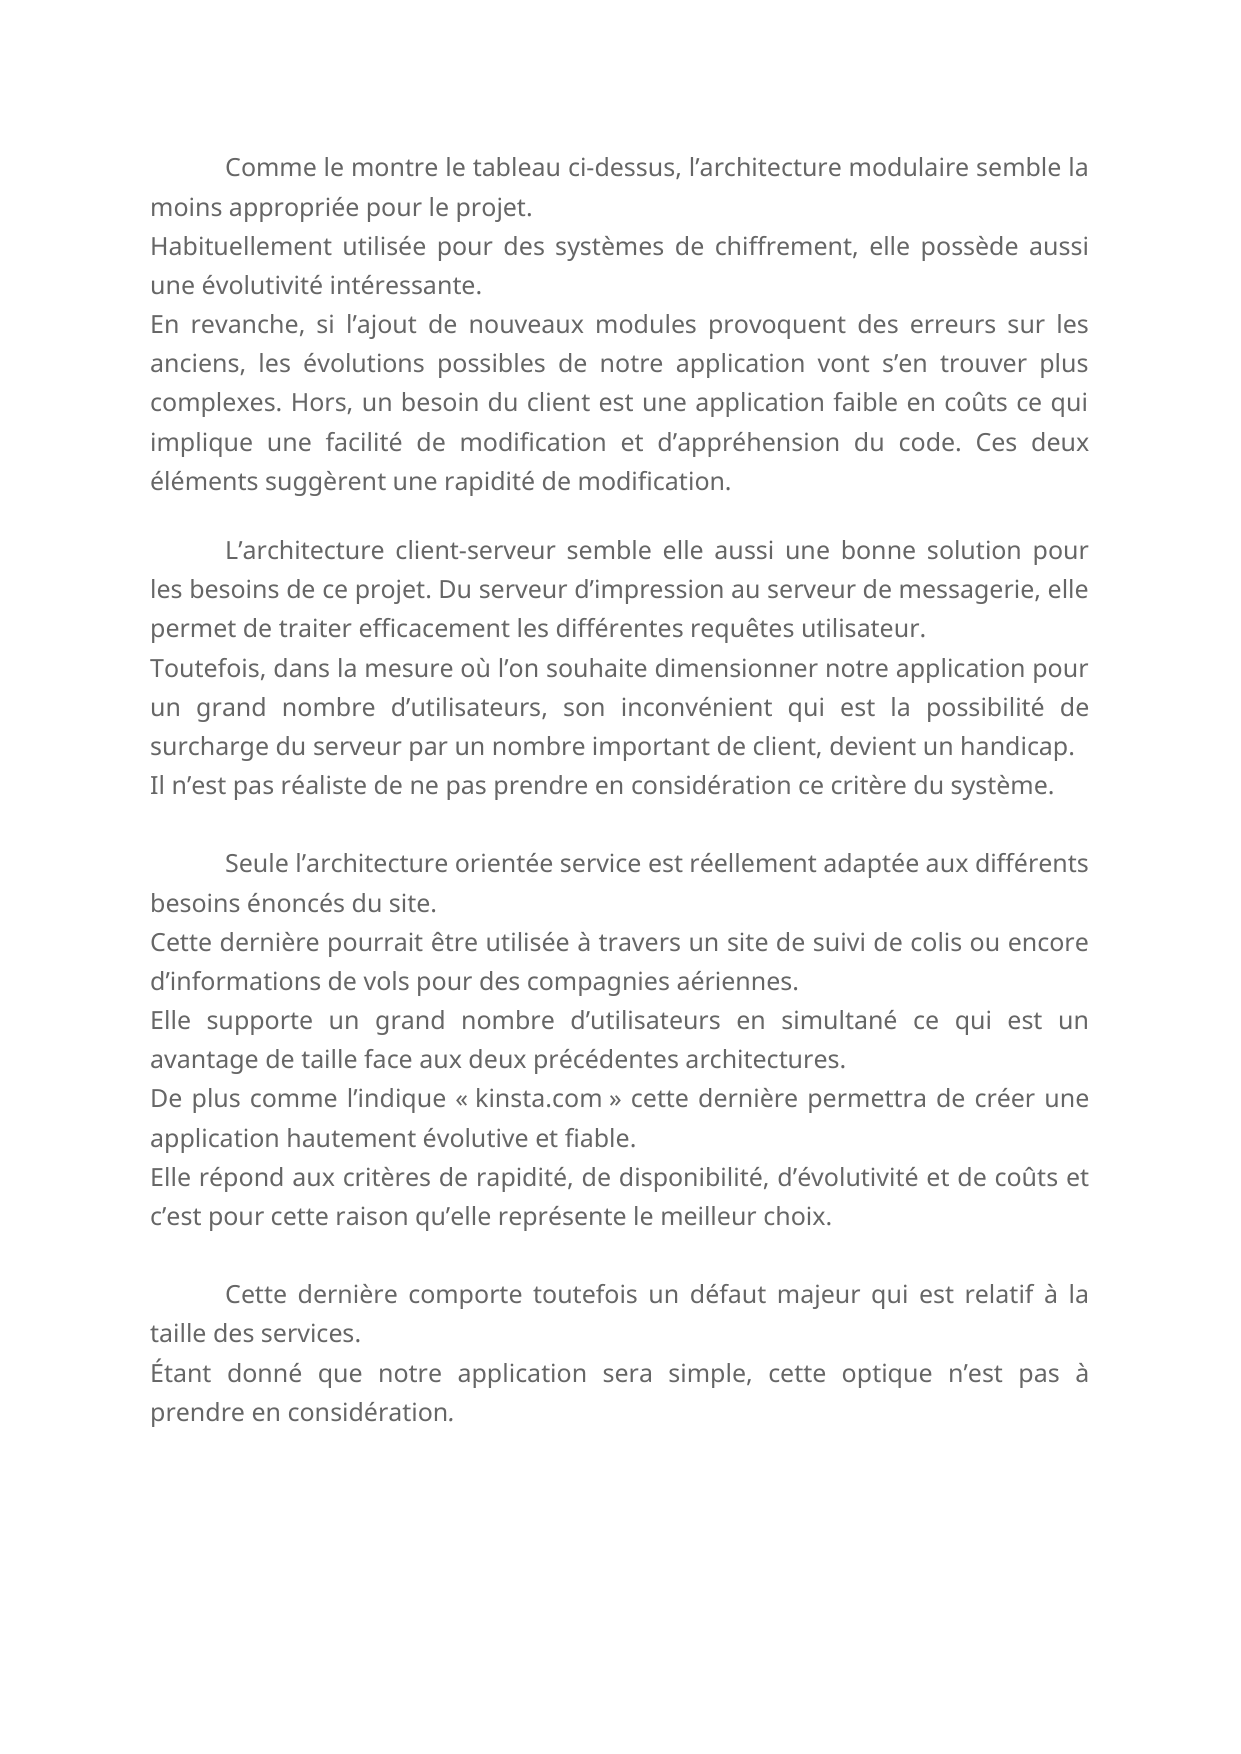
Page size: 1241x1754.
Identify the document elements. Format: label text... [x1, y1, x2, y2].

text Étant donné que notre application sera simple, cette optique n’est pas à prendre en considération. [150, 1355, 1090, 1428]
text Comme le montre le tableau ci-dessus, l’architecture modulaire semble la moins appropriée pour le projet. [150, 150, 1090, 223]
text Il n’est pas réaliste de ne pas prendre en considération ce critère du système. [150, 768, 1090, 802]
text Elle répond aux critères de rapidité, de disponibilité, d’évolutivité et de coûts et c’est pour cette raison qu’elle représente le meilleur choix. [150, 1159, 1090, 1233]
text Toutefois, dans la mesure où l’on souhaite dimensionner notre application pour un grand nombre d’utilisateurs, son inconvénient qui est la possibilité de surcharge du serveur par un nombre important de client, devient un handicap. [150, 650, 1090, 763]
text Cette dernière pourrait être utilisée à travers un site de suivi de colis ou encore d’informations de vols pour des compagnies aériennes. [150, 924, 1090, 998]
text Seule l’architecture orientée service est réellement adaptée aux différents besoins énoncés du site. [150, 846, 1090, 919]
text Cette dernière comporte toutefois un défaut majeur qui est relatif à la taille des services. [150, 1277, 1090, 1350]
text En revanche, si l’ajout de nouveaux modules provoquent des erreurs sur les anciens, les évolutions possibles de notre application vont s’en trouver plus complexes. Hors, un besoin du client est une application faible en coûts ce qui implique une facilité de modification et d’appréhension du code. Ces deux éléments suggèrent une rapidité de modification. [150, 307, 1090, 497]
text Habituellement utilisée pour des systèmes de chiffrement, elle possède aussi une évolutivité intéressante. [150, 228, 1090, 302]
text L’architecture client-serveur semble elle aussi une bonne solution pour les besoins de ce projet. Du serveur d’impression au serveur de messagerie, elle permet de traiter efficacement les différentes requêtes utilisateur. [150, 533, 1090, 645]
text Elle supporte un grand nombre d’utilisateurs en simultané ce qui est un avantage de taille face aux deux précédentes architectures. [150, 1003, 1090, 1076]
text De plus comme l’indique « kinsta.com » cette dernière permettra de créer une application hautement évolutive et fiable. [150, 1081, 1090, 1154]
